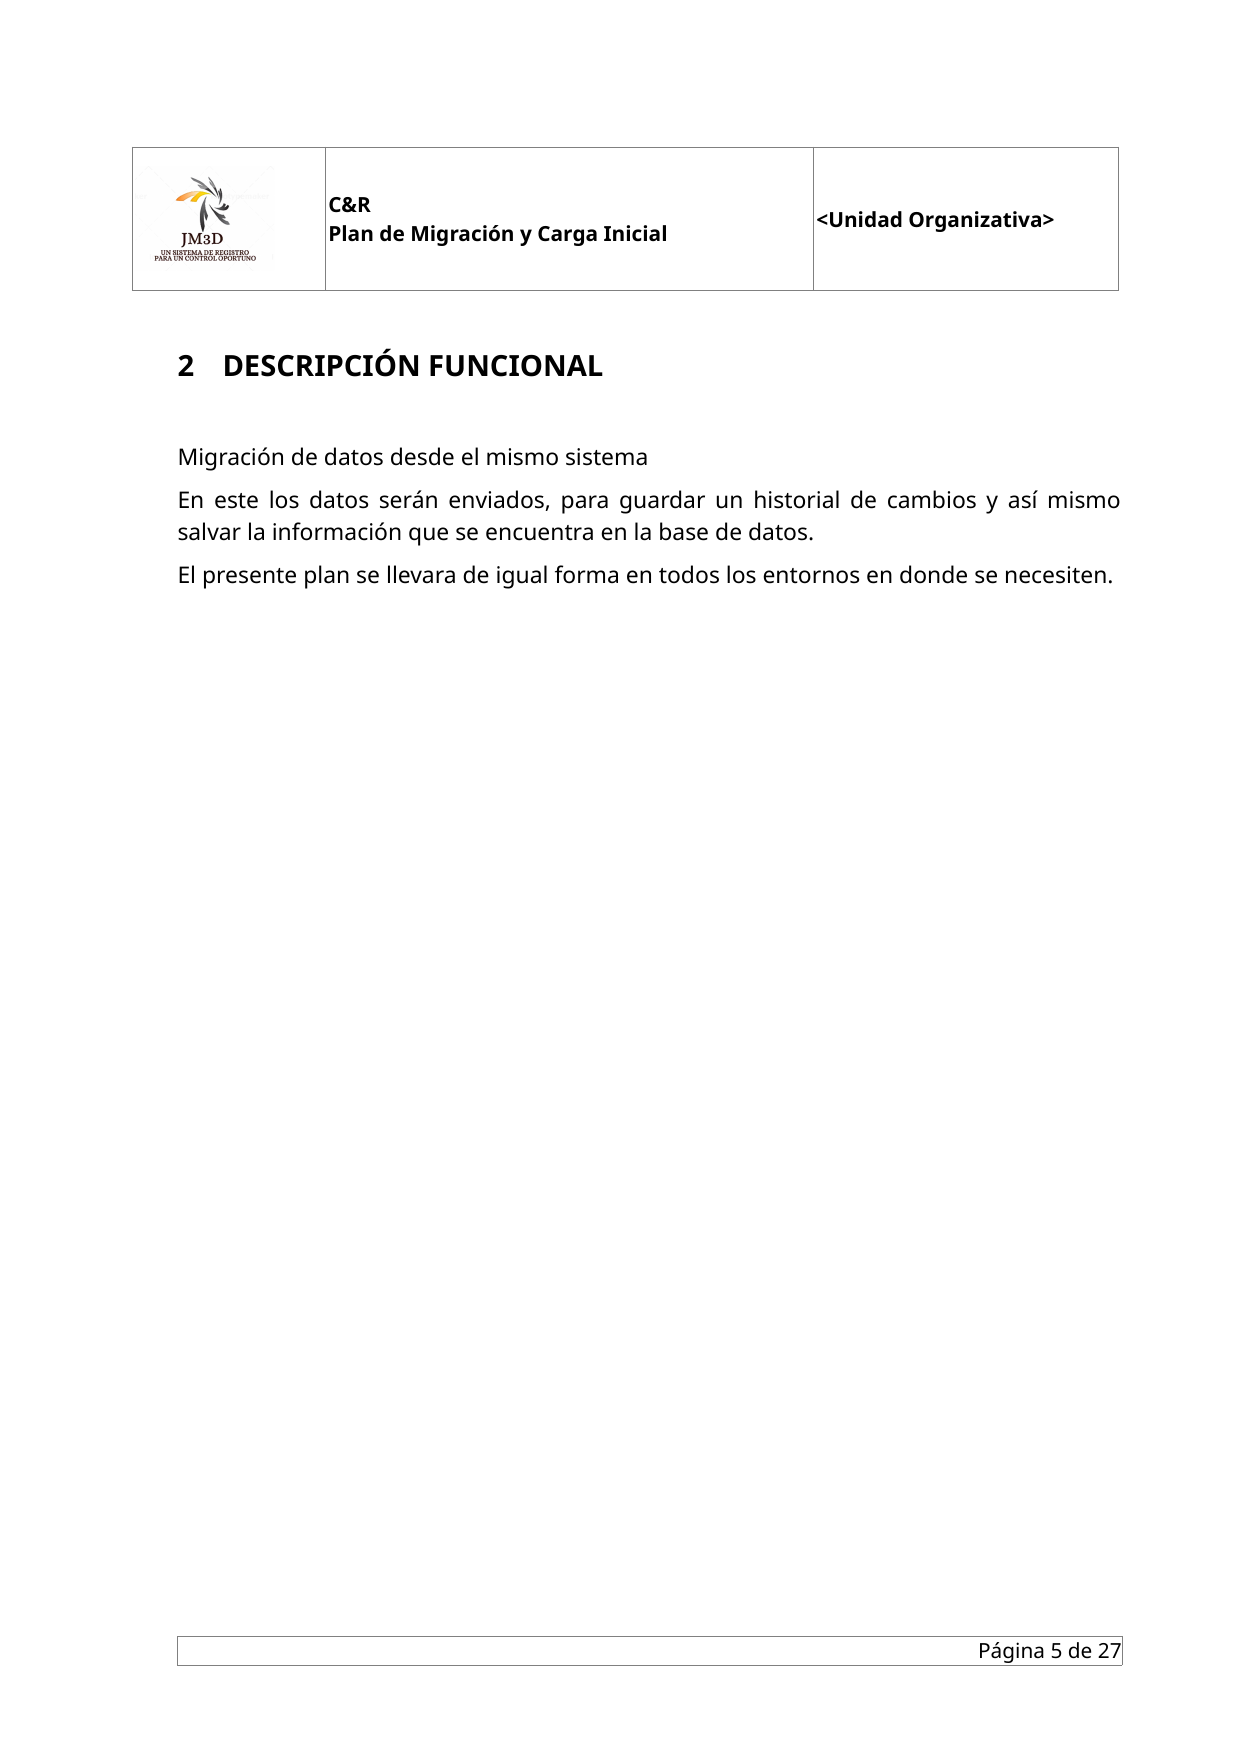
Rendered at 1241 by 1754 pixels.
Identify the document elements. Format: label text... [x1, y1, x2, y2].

text En este los datos serán enviados, para guardar un historial de cambios y así mismo salvar la información que se encuentra en la base de datos. [177, 484, 1122, 547]
text El presente plan se llevara de igual forma en todos los entornos en donde se necesiten. [177, 559, 1122, 591]
subtitle DESCRIPCIÓN FUNCIONAL [177, 345, 1122, 384]
text Migración de datos desde el mismo sistema [177, 441, 1122, 472]
